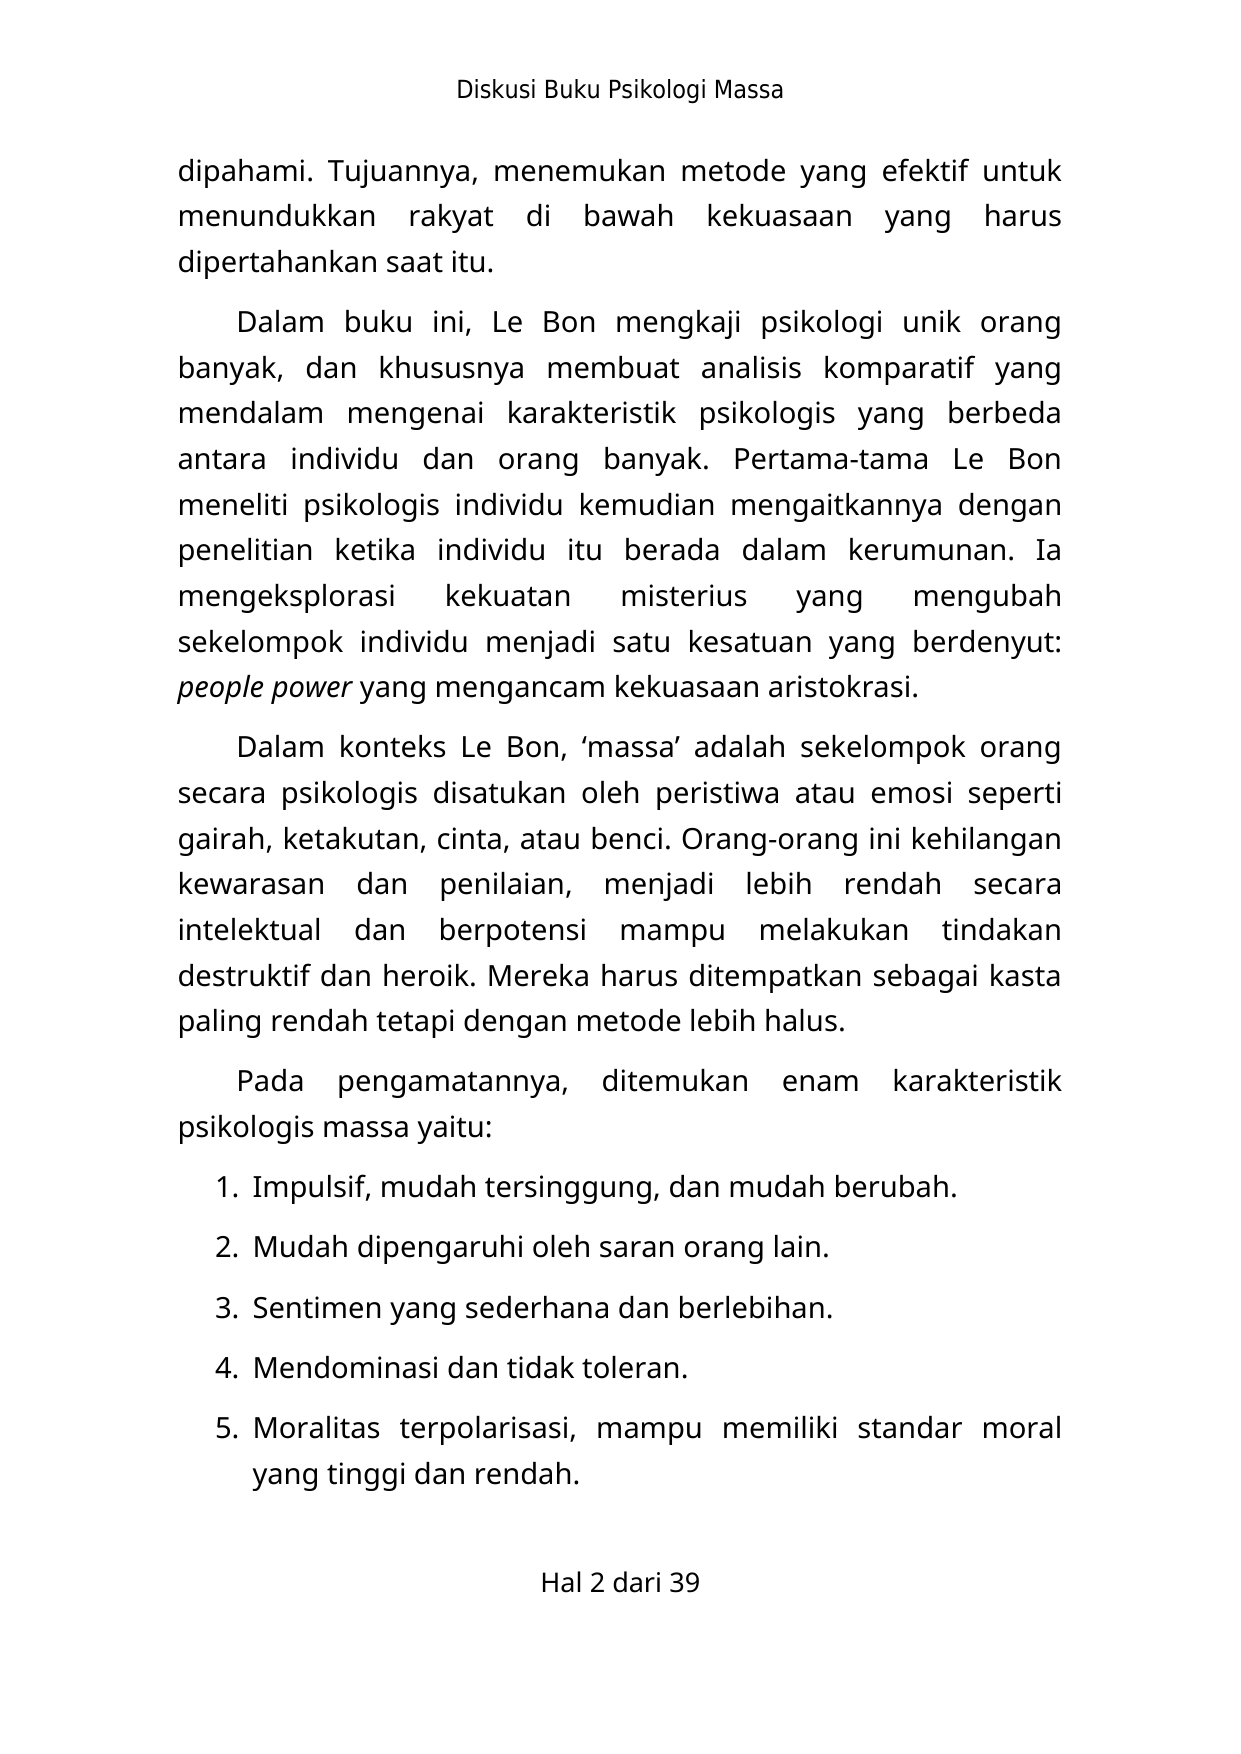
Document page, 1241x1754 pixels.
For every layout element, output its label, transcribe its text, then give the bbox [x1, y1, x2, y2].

text Dalam buku ini, Le Bon mengkaji psikologi unik orang banyak, dan khususnya membuat analisis komparatif yang mendalam mengenai karakteristik psikologis yang berbeda antara individu dan orang banyak. Pertama-tama Le Bon meneliti psikologis individu kemudian mengaitkannya dengan penelitian ketika individu itu berada dalam kerumunan. Ia mengeksplorasi kekuatan misterius yang mengubah sekelompok individu menjadi satu kesatuan yang berdenyut: people power yang mengancam kekuasaan aristokrasi. [177, 301, 1063, 706]
text Pada pengamatannya, ditemukan enam karakteristik psikologis massa yaitu: [177, 1061, 1063, 1146]
list Impulsif, mudah tersinggung, dan mudah berubah. [215, 1166, 1063, 1206]
list Moralitas terpolarisasi, mampu memiliki standar moral yang tinggi dan rendah. [215, 1407, 1063, 1493]
list Mendominasi dan tidak toleran. [215, 1347, 1063, 1387]
text dipahami. Tujuannya, menemukan metode yang efektif untuk menundukkan rakyat di bawah kekuasaan yang harus dipertahankan saat itu. [177, 150, 1063, 281]
list Sentimen yang sederhana dan berlebihan. [215, 1287, 1063, 1327]
list Mudah dipengaruhi oleh saran orang lain. [215, 1227, 1063, 1266]
text Dalam konteks Le Bon, ‘massa’ adalah sekelompok orang secara psikologis disatukan oleh peristiwa atau emosi seperti gairah, ketakutan, cinta, atau benci. Orang-orang ini kehilangan kewarasan dan penilaian, menjadi lebih rendah secara intelektual dan berpotensi mampu melakukan tindakan destruktif dan heroik. Mereka harus ditempatkan sebagai kasta paling rendah tetapi dengan metode lebih halus. [177, 727, 1063, 1040]
